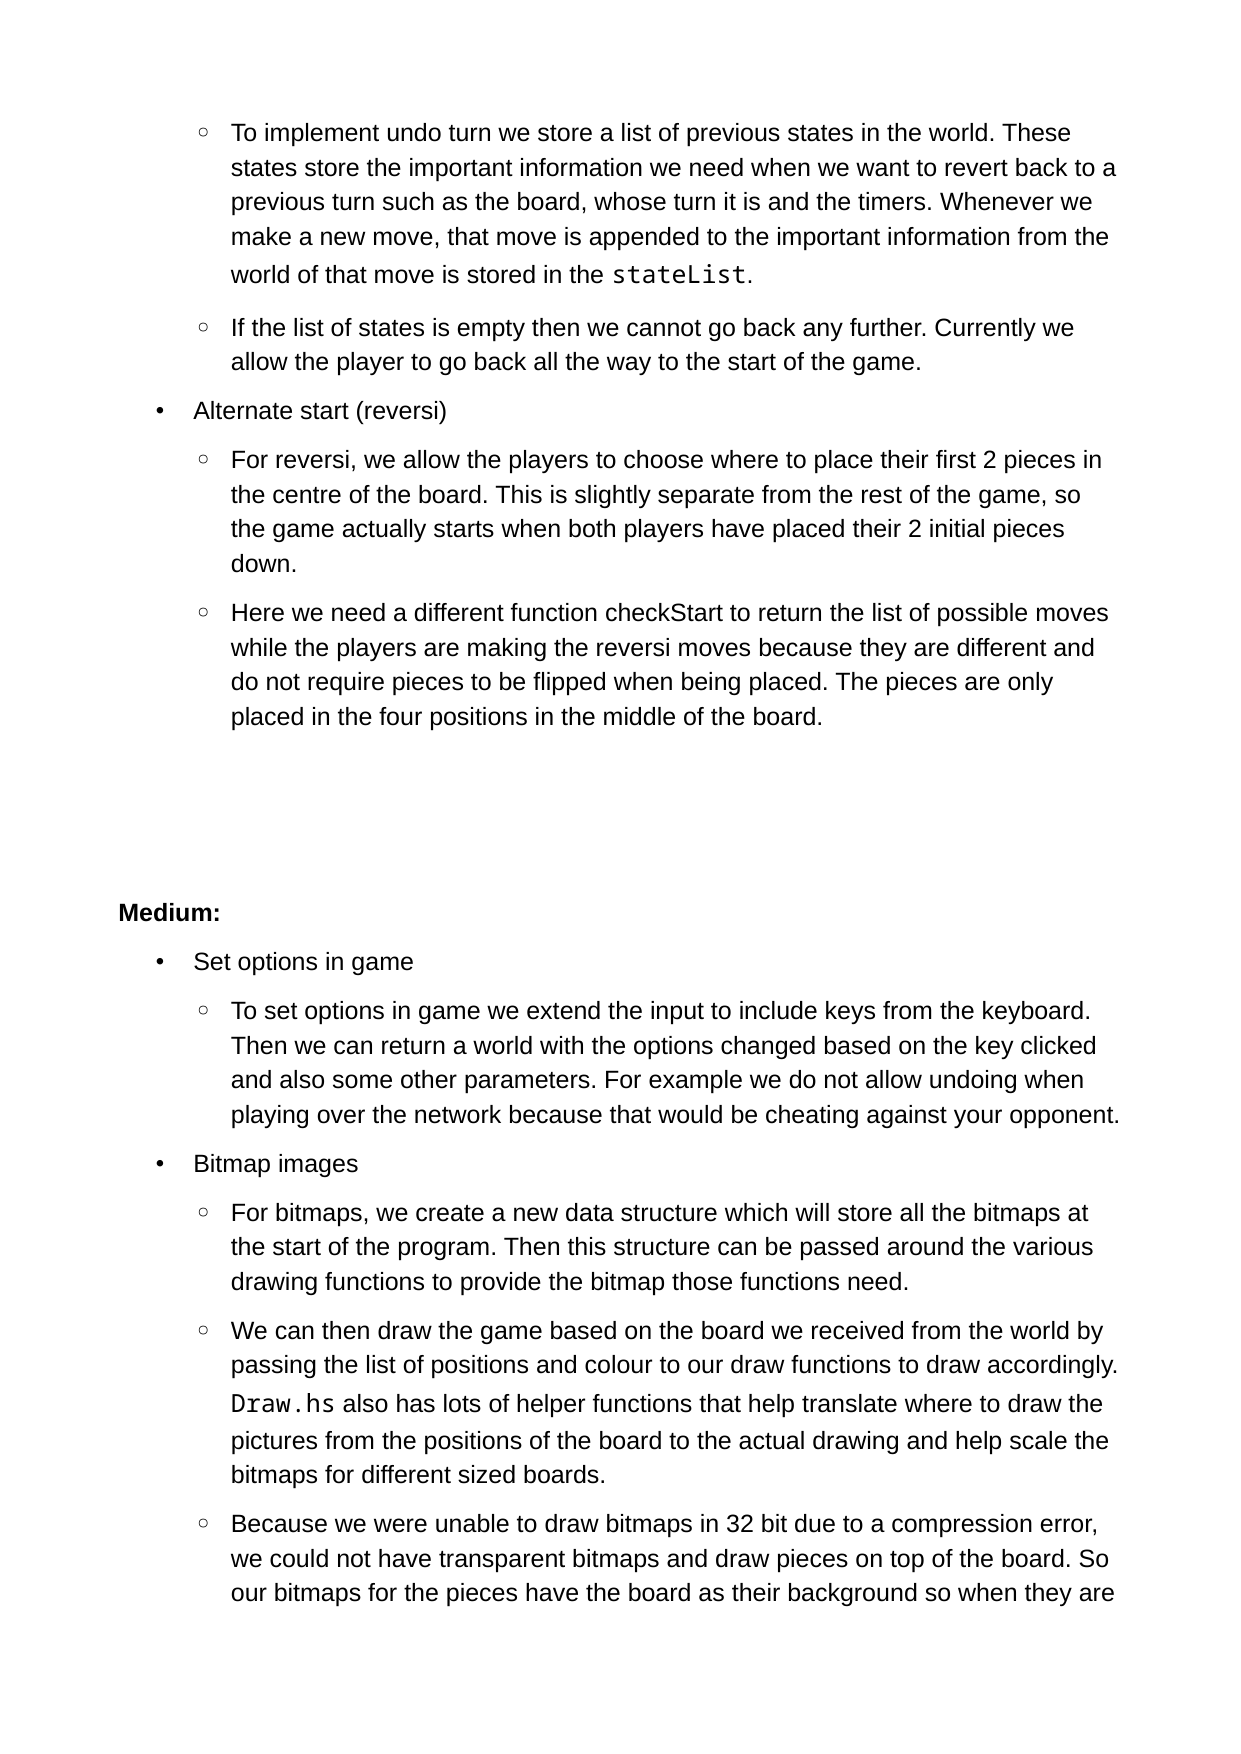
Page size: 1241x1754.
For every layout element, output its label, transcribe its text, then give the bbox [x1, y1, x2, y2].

list To set options in game we extend the input to include keys from the keyboard. Then we can return a world with the options changed based on the key clicked and also some other parameters. For example we do not allow undoing when playing over the network because that would be cheating against your opponent. [193, 996, 1122, 1128]
list We can then draw the game based on the board we received from the world by passing the list of positions and colour to our draw functions to draw accordingly. Draw.hs also has lots of helper functions that help translate where to draw the pictures from the positions of the board to the actual drawing and help scale the bitmaps for different sized boards. [193, 1316, 1122, 1489]
list Because we were unable to draw bitmaps in 32 bit due to a compression error, we could not have transparent bitmaps and draw pieces on top of the board. So our bitmaps for the pieces have the board as their background so when they are [193, 1509, 1122, 1607]
text Medium: [118, 898, 1122, 927]
list Set options in game [156, 947, 1122, 976]
list Here we need a different function checkStart to return the list of possible moves while the players are making the reversi moves because they are different and do not require pieces to be flipped when being placed. The pieces are only placed in the four positions in the middle of the board. [193, 598, 1122, 730]
list If the list of states is empty then we cannot go back any further. Currently we allow the player to go back all the way to the start of the game. [193, 313, 1122, 376]
list Alternate start (reversi) [156, 396, 1122, 425]
list For reversi, we allow the players to choose where to place their first 2 pieces in the centre of the board. This is slightly separate from the rest of the game, so the game actually starts when both players have placed their 2 initial pieces down. [193, 445, 1122, 578]
list Bitmap images [156, 1149, 1122, 1177]
list To implement undo turn we store a list of previous states in the world. These states store the important information we need when we want to revert back to a previous turn such as the board, whose turn it is and the timers. Whenever we make a new move, that move is appended to the important information from the world of that move is stored in the stateList. [193, 118, 1122, 291]
list For bitmaps, we create a new data structure which will store all the bitmaps at the start of the program. Then this structure can be passed around the various drawing functions to provide the bitmap those functions need. [193, 1198, 1122, 1296]
